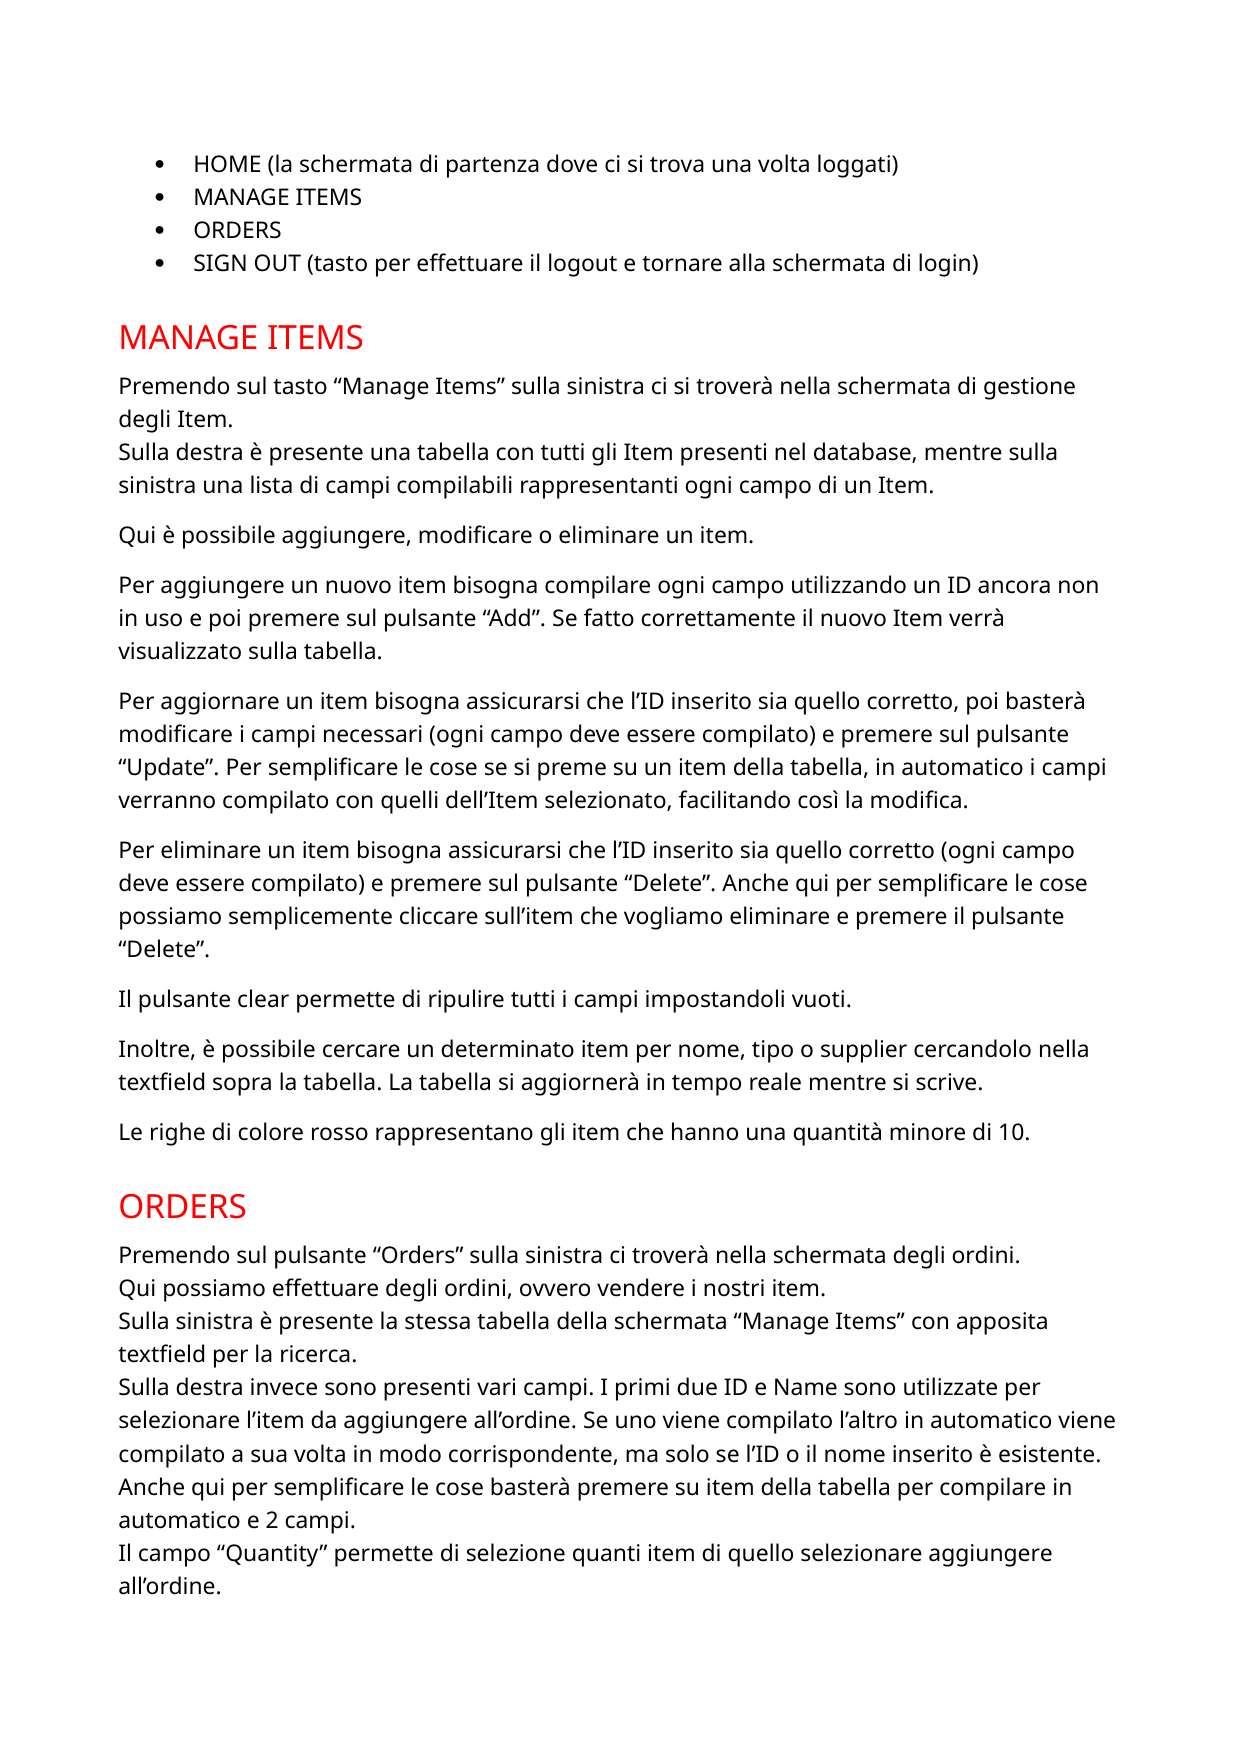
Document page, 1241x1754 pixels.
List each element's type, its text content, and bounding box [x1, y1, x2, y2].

list HOME (la schermata di partenza dove ci si trova una volta loggati) [156, 148, 1122, 179]
list ORDERS [156, 214, 1122, 245]
text Per aggiungere un nuovo item bisogna compilare ogni campo utilizzando un ID ancora non in uso e poi premere sul pulsante “Add”. Se fatto correttamente il nuovo Item verrà visualizzato sulla tabella. [118, 569, 1122, 666]
text Il pulsante clear permette di ripulire tutti i campi impostandoli vuoti. [118, 983, 1122, 1014]
subtitle ORDERS [118, 1182, 1122, 1228]
list SIGN OUT (tasto per effettuare il logout e tornare alla schermata di login) [156, 247, 1122, 278]
text Qui è possibile aggiungere, modificare o eliminare un item. [118, 519, 1122, 550]
text Premendo sul pulsante “Orders” sulla sinistra ci troverà nella schermata degli ordini. Qui possiamo effettuare degli ordini, ovvero vendere i nostri item. Sulla sinistra è presente la stessa tabella della schermata “Manage Items” con apposita textfield per la ricerca. Sulla destra invece sono presenti vari campi. I primi due ID e Name sono utilizzate per selezionare l’item da aggiungere all’ordine. Se uno viene compilato l’altro in automatico viene compilato a sua volta in modo corrispondente, ma solo se l’ID o il nome inserito è esistente. Anche qui per semplificare le cose basterà premere su item della tabella per compilare in automatico e 2 campi. Il campo “Quantity” permette di selezione quanti item di quello selezionare aggiungere all’ordine. [118, 1239, 1122, 1601]
subtitle MANAGE ITEMS [118, 313, 1122, 359]
list MANAGE ITEMS [156, 181, 1122, 212]
text Per eliminare un item bisogna assicurarsi che l’ID inserito sia quello corretto (ogni campo deve essere compilato) e premere sul pulsante “Delete”. Anche qui per semplificare le cose possiamo semplicemente cliccare sull’item che vogliamo eliminare e premere il pulsante “Delete”. [118, 834, 1122, 965]
text Le righe di colore rosso rappresentano gli item che hanno una quantità minore di 10. [118, 1116, 1122, 1147]
text Premendo sul tasto “Manage Items” sulla sinistra ci si troverà nella schermata di gestione degli Item. Sulla destra è presente una tabella con tutti gli Item presenti nel database, mentre sulla sinistra una lista di campi compilabili rappresentanti ogni campo di un Item. [118, 370, 1122, 501]
text Inoltre, è possibile cercare un determinato item per nome, tipo o supplier cercandolo nella textfield sopra la tabella. La tabella si aggiornerà in tempo reale mentre si scrive. [118, 1033, 1122, 1097]
text Per aggiornare un item bisogna assicurarsi che l’ID inserito sia quello corretto, poi basterà modificare i campi necessari (ogni campo deve essere compilato) e premere sul pulsante “Update”. Per semplificare le cose se si preme su un item della tabella, in automatico i campi verranno compilato con quelli dell’Item selezionato, facilitando così la modifica. [118, 685, 1122, 816]
